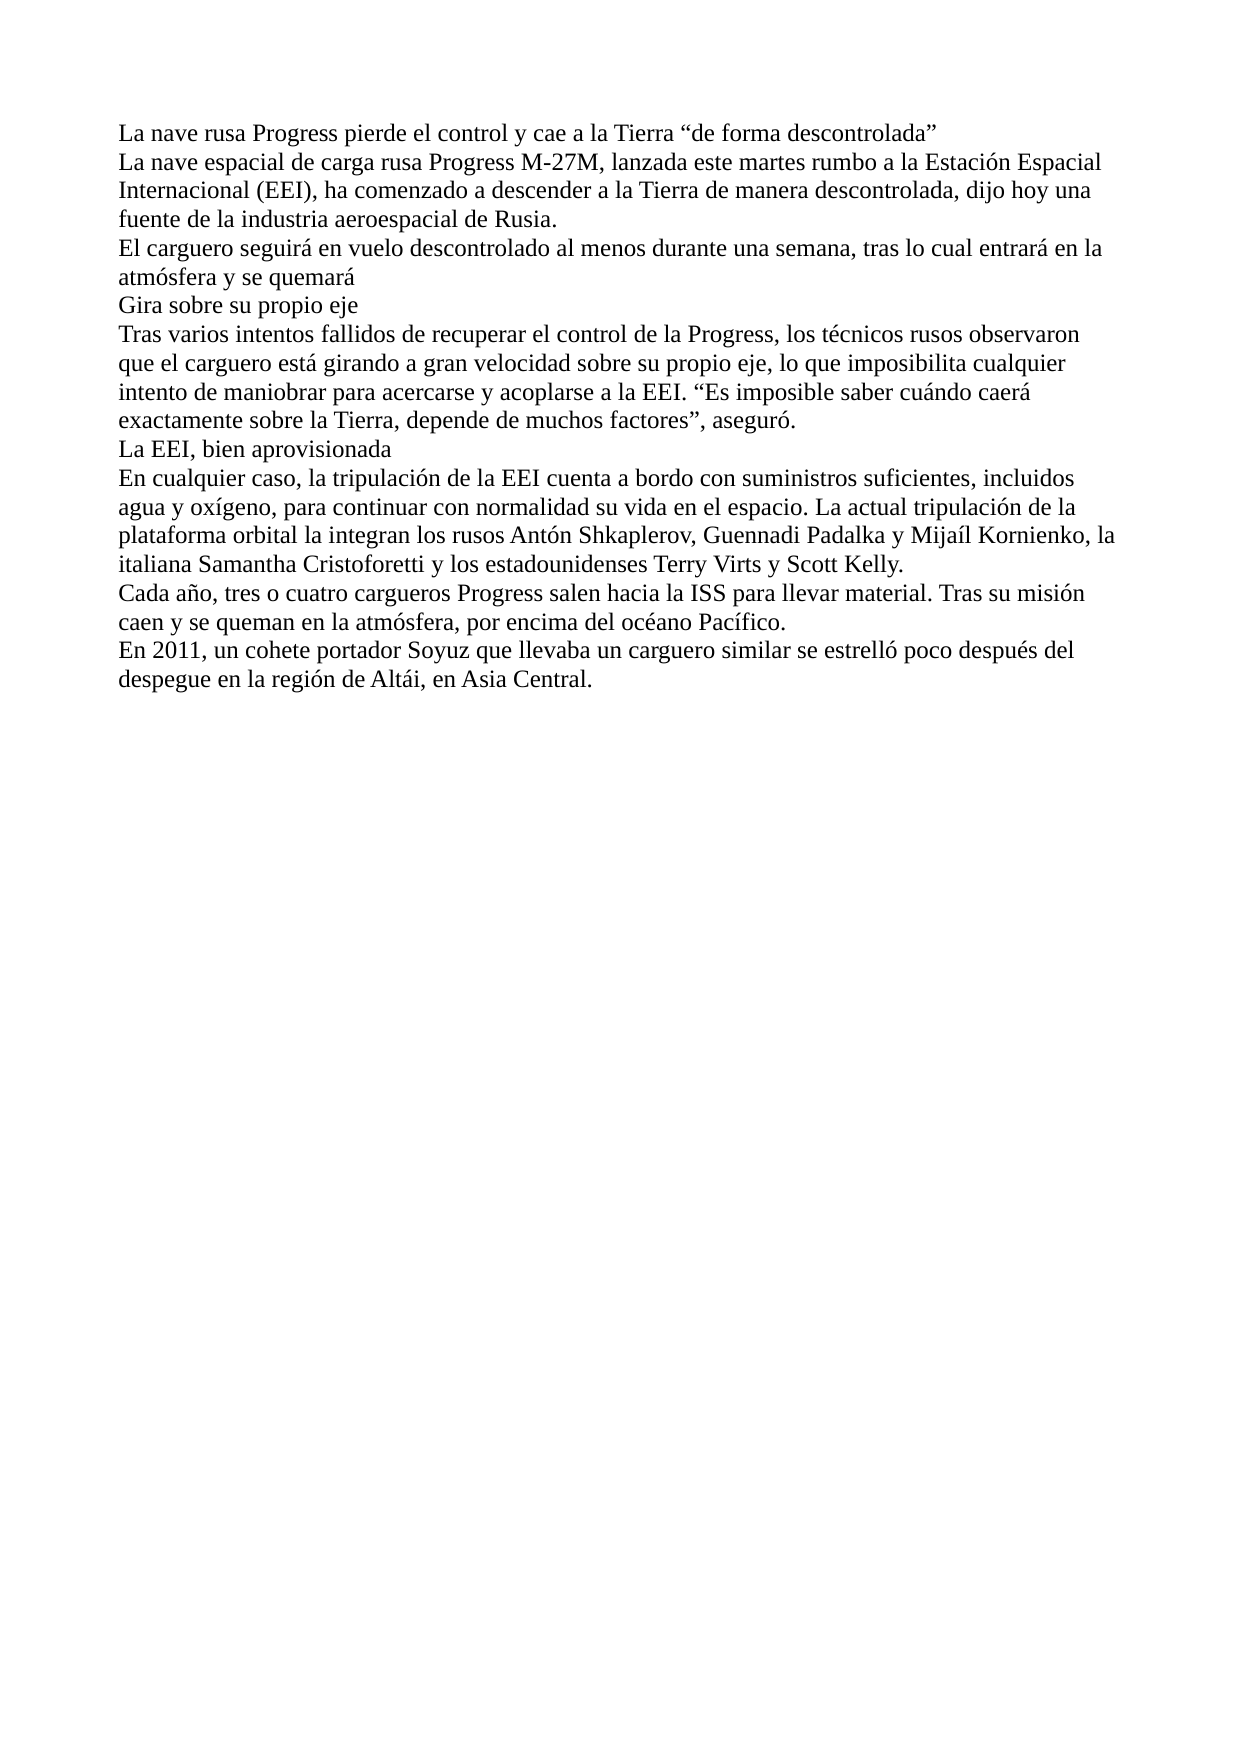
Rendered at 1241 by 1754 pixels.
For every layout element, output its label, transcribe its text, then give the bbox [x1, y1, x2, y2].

text La nave espacial de carga rusa Progress M-27M, lanzada este martes rumbo a la Estación Espacial Internacional (EEI), ha comenzado a descender a la Tierra de manera descontrolada, dijo hoy una fuente de la industria aeroespacial de Rusia. [118, 147, 1122, 233]
text La EEI, bien aprovisionada [118, 434, 1122, 463]
text Tras varios intentos fallidos de recuperar el control de la Progress, los técnicos rusos observaron que el carguero está girando a gran velocidad sobre su propio eje, lo que imposibilita cualquier intento de maniobrar para acercarse y acoplarse a la EEI. “Es imposible saber cuándo caerá exactamente sobre la Tierra, depende de muchos factores”, aseguró. [118, 319, 1122, 434]
text Cada año, tres o cuatro cargueros Progress salen hacia la ISS para llevar material. Tras su misión caen y se queman en la atmósfera, por encima del océano Pacífico. [118, 578, 1122, 636]
text El carguero seguirá en vuelo descontrolado al menos durante una semana, tras lo cual entrará en la atmósfera y se quemará [118, 233, 1122, 291]
text En cualquier caso, la tripulación de la EEI cuenta a bordo con suministros suficientes, incluidos agua y oxígeno, para continuar con normalidad su vida en el espacio. La actual tripulación de la plataforma orbital la integran los rusos Antón Shkaplerov, Guennadi Padalka y Mijaíl Kornienko, la italiana Samantha Cristoforetti y los estadounidenses Terry Virts y Scott Kelly. [118, 463, 1122, 578]
text Gira sobre su propio eje [118, 291, 1122, 319]
text La nave rusa Progress pierde el control y cae a la Tierra “de forma descontrolada” [118, 118, 1122, 147]
text En 2011, un cohete portador Soyuz que llevaba un carguero similar se estrelló poco después del despegue en la región de Altái, en Asia Central. [118, 636, 1122, 693]
